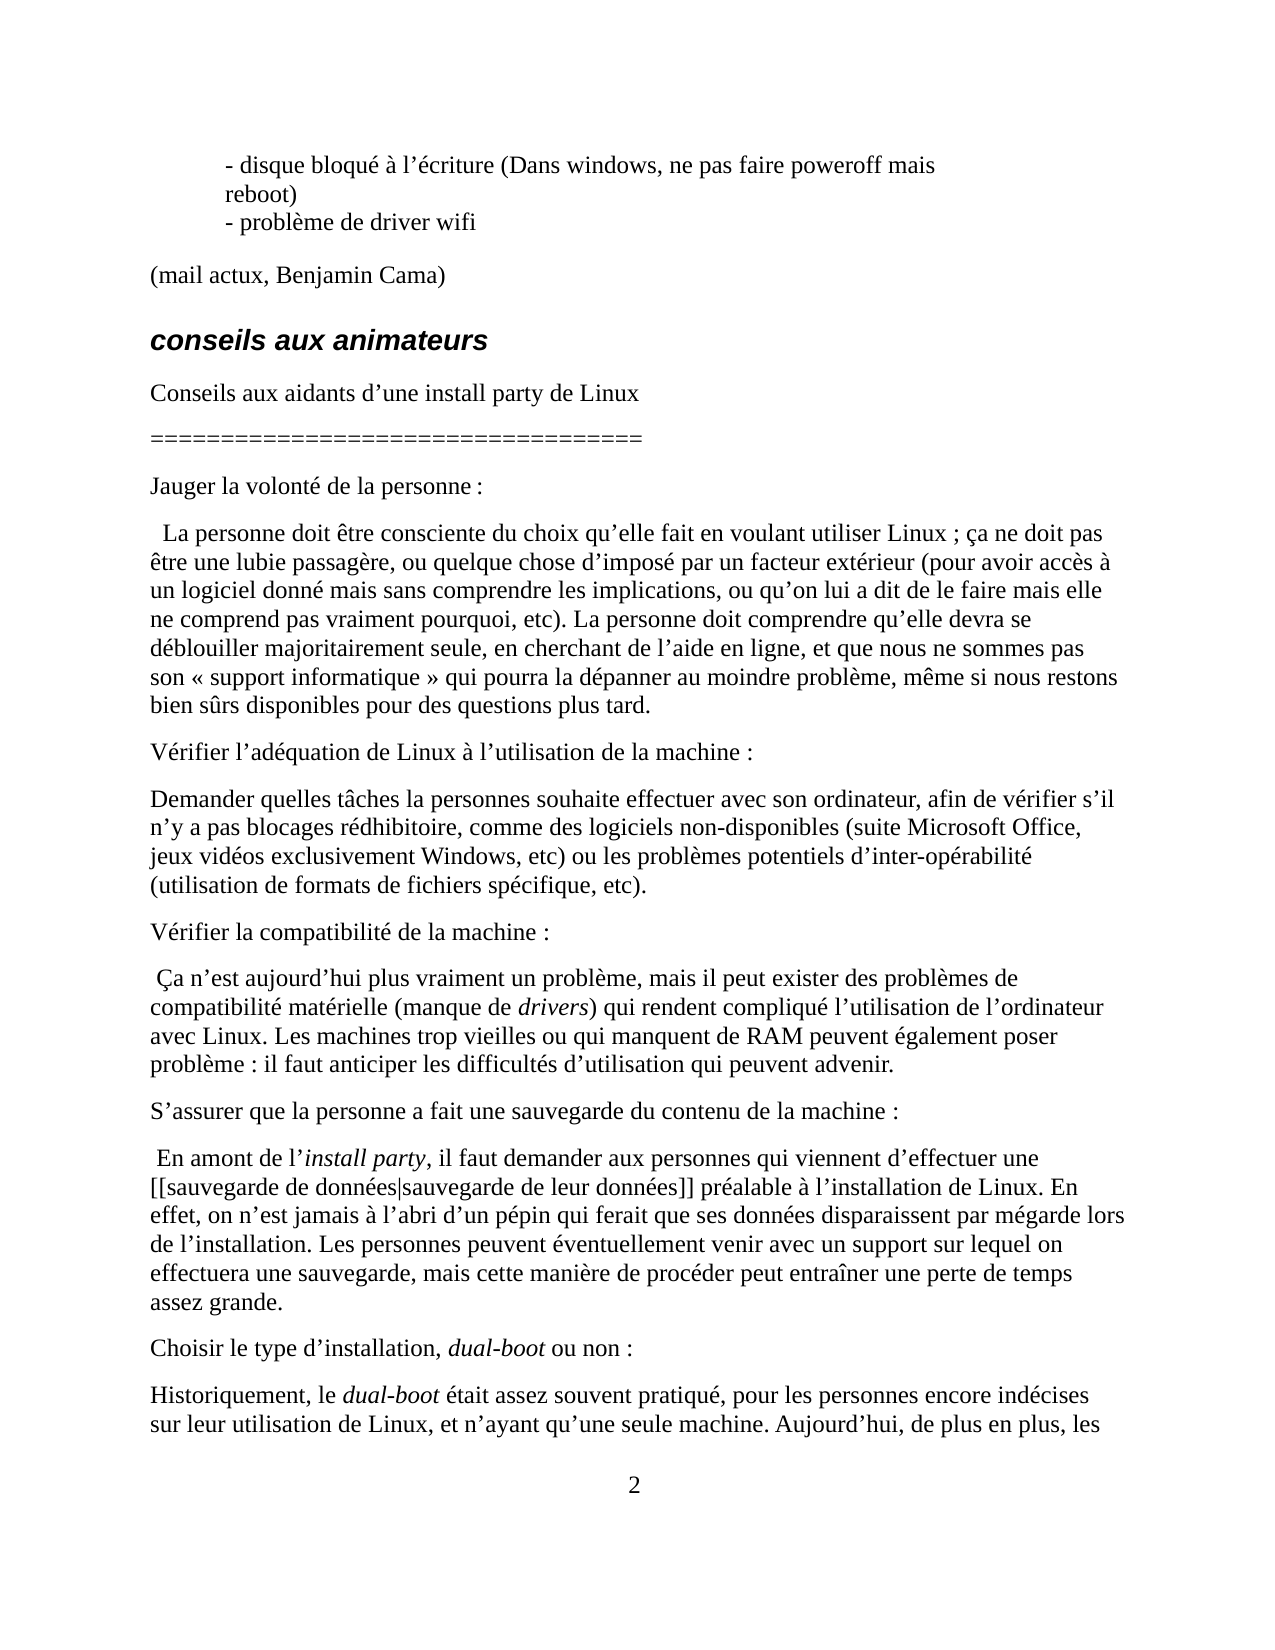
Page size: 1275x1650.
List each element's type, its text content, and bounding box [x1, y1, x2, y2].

text Vérifier la compatibilité de la machine : [150, 917, 1125, 945]
text =================================== [150, 424, 1125, 453]
text Historiquement, le dual-boot était assez souvent pratiqué, pour les personnes encore indécises sur leur utilisation de Linux, et n’ayant qu’une seule machine. Aujourd’hui, de plus en plus, les [150, 1380, 1125, 1437]
text - disque bloqué à l’écriture (Dans windows, ne pas faire poweroff mais reboot) - problème de driver wifi [225, 150, 1125, 236]
text Demander quelles tâches la personnes souhaite effectuer avec son ordinateur, afin de vérifier s’il n’y a pas blocages rédhibitoire, comme des logiciels non-disponibles (suite Microsoft Office, jeux vidéos exclusivement Windows, etc) ou les problèmes potentiels d’inter-opérabilité (utilisation de formats de fichiers spécifique, etc). [150, 784, 1125, 899]
text Choisir le type d’installation, dual-boot ou non : [150, 1333, 1125, 1362]
text Ça n’est aujourd’hui plus vraiment un problème, mais il peut exister des problèmes de compatibilité matérielle (manque de drivers) qui rendent compliqué l’utilisation de l’ordinateur avec Linux. Les machines trop vieilles ou qui manquent de RAM peuvent également poser problème : il faut anticiper les difficultés d’utilisation qui peuvent advenir. [150, 963, 1125, 1078]
text S’assurer que la personne a fait une sauvegarde du contenu de la machine : [150, 1096, 1125, 1125]
text (mail actux, Benjamin Cama) [150, 260, 1125, 289]
subtitle conseils aux animateurs [150, 323, 1125, 356]
text En amont de l’install party, il faut demander aux personnes qui viennent d’effectuer une [[sauvegarde de données|sauvegarde de leur données]] préalable à l’installation de Linux. En effet, on n’est jamais à l’abri d’un pépin qui ferait que ses données disparaissent par mégarde lors de l’installation. Les personnes peuvent éventuellement venir avec un support sur lequel on effectuera une sauvegarde, mais cette manière de procéder peut entraîner une perte de temps assez grande. [150, 1143, 1125, 1315]
text Conseils aux aidants d’une install party de Linux [150, 378, 1125, 407]
text Jauger la volonté de la personne : [150, 471, 1125, 500]
text La personne doit être consciente du choix qu’elle fait en voulant utiliser Linux ; ça ne doit pas être une lubie passagère, ou quelque chose d’imposé par un facteur extérieur (pour avoir accès à un logiciel donné mais sans comprendre les implications, ou qu’on lui a dit de le faire mais elle ne comprend pas vraiment pourquoi, etc). La personne doit comprendre qu’elle devra se déblouiller majoritairement seule, en cherchant de l’aide en ligne, et que nous ne sommes pas son « support informatique » qui pourra la dépanner au moindre problème, même si nous restons bien sûrs disponibles pour des questions plus tard. [150, 518, 1125, 719]
text Vérifier l’adéquation de Linux à l’utilisation de la machine : [150, 737, 1125, 766]
